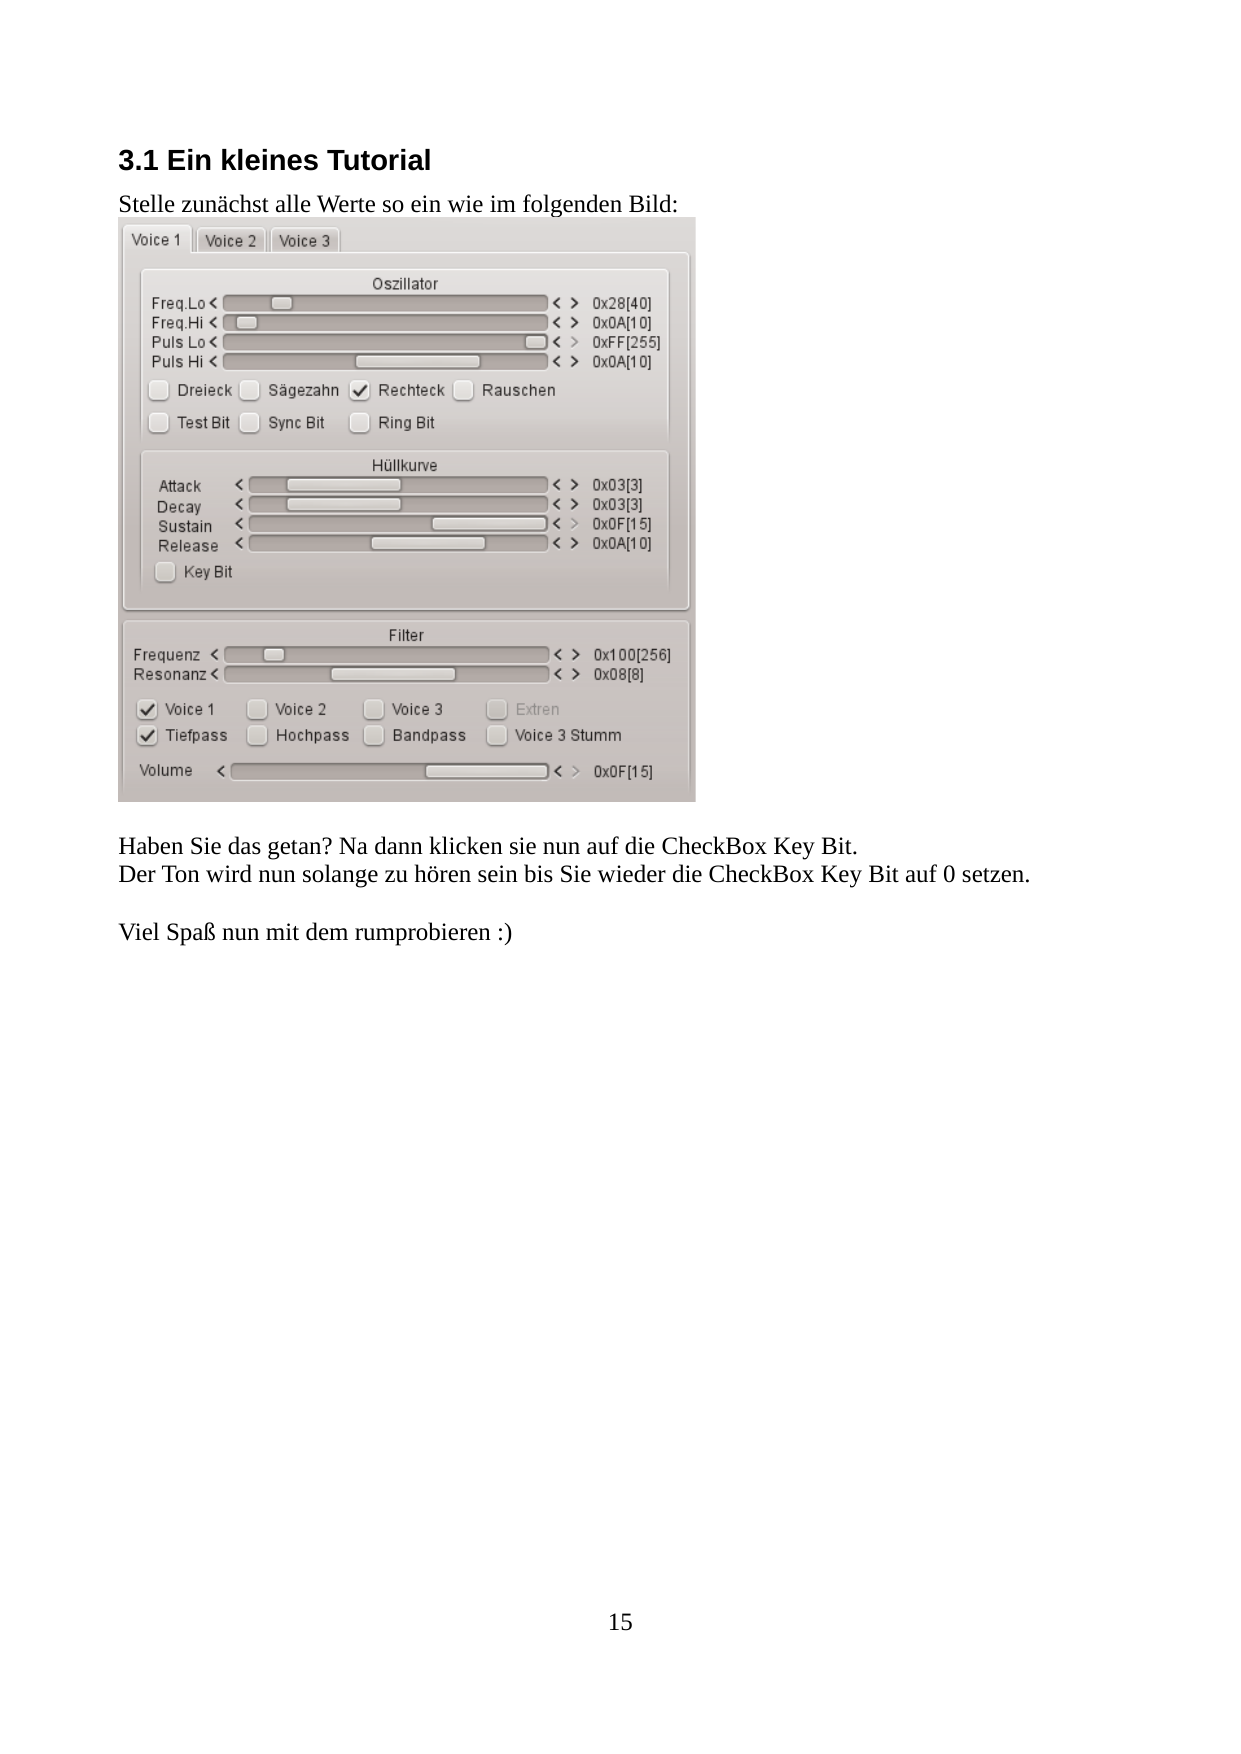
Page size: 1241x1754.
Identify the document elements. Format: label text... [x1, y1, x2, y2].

picture [118, 217, 696, 802]
text Der Ton wird nun solange zu hören sein bis Sie wieder die CheckBox Key Bit auf 0 setzen. [118, 859, 1122, 888]
text Stelle zunächst alle Werte so ein wie im folgenden Bild: [118, 189, 1122, 218]
subtitle 3.1 Ein kleines Tutorial [118, 143, 1122, 177]
text Haben Sie das getan? Na dann klicken sie nun auf die CheckBox Key Bit. [118, 831, 1122, 859]
text Viel Spaß nun mit dem rumprobieren :) [118, 917, 1122, 946]
